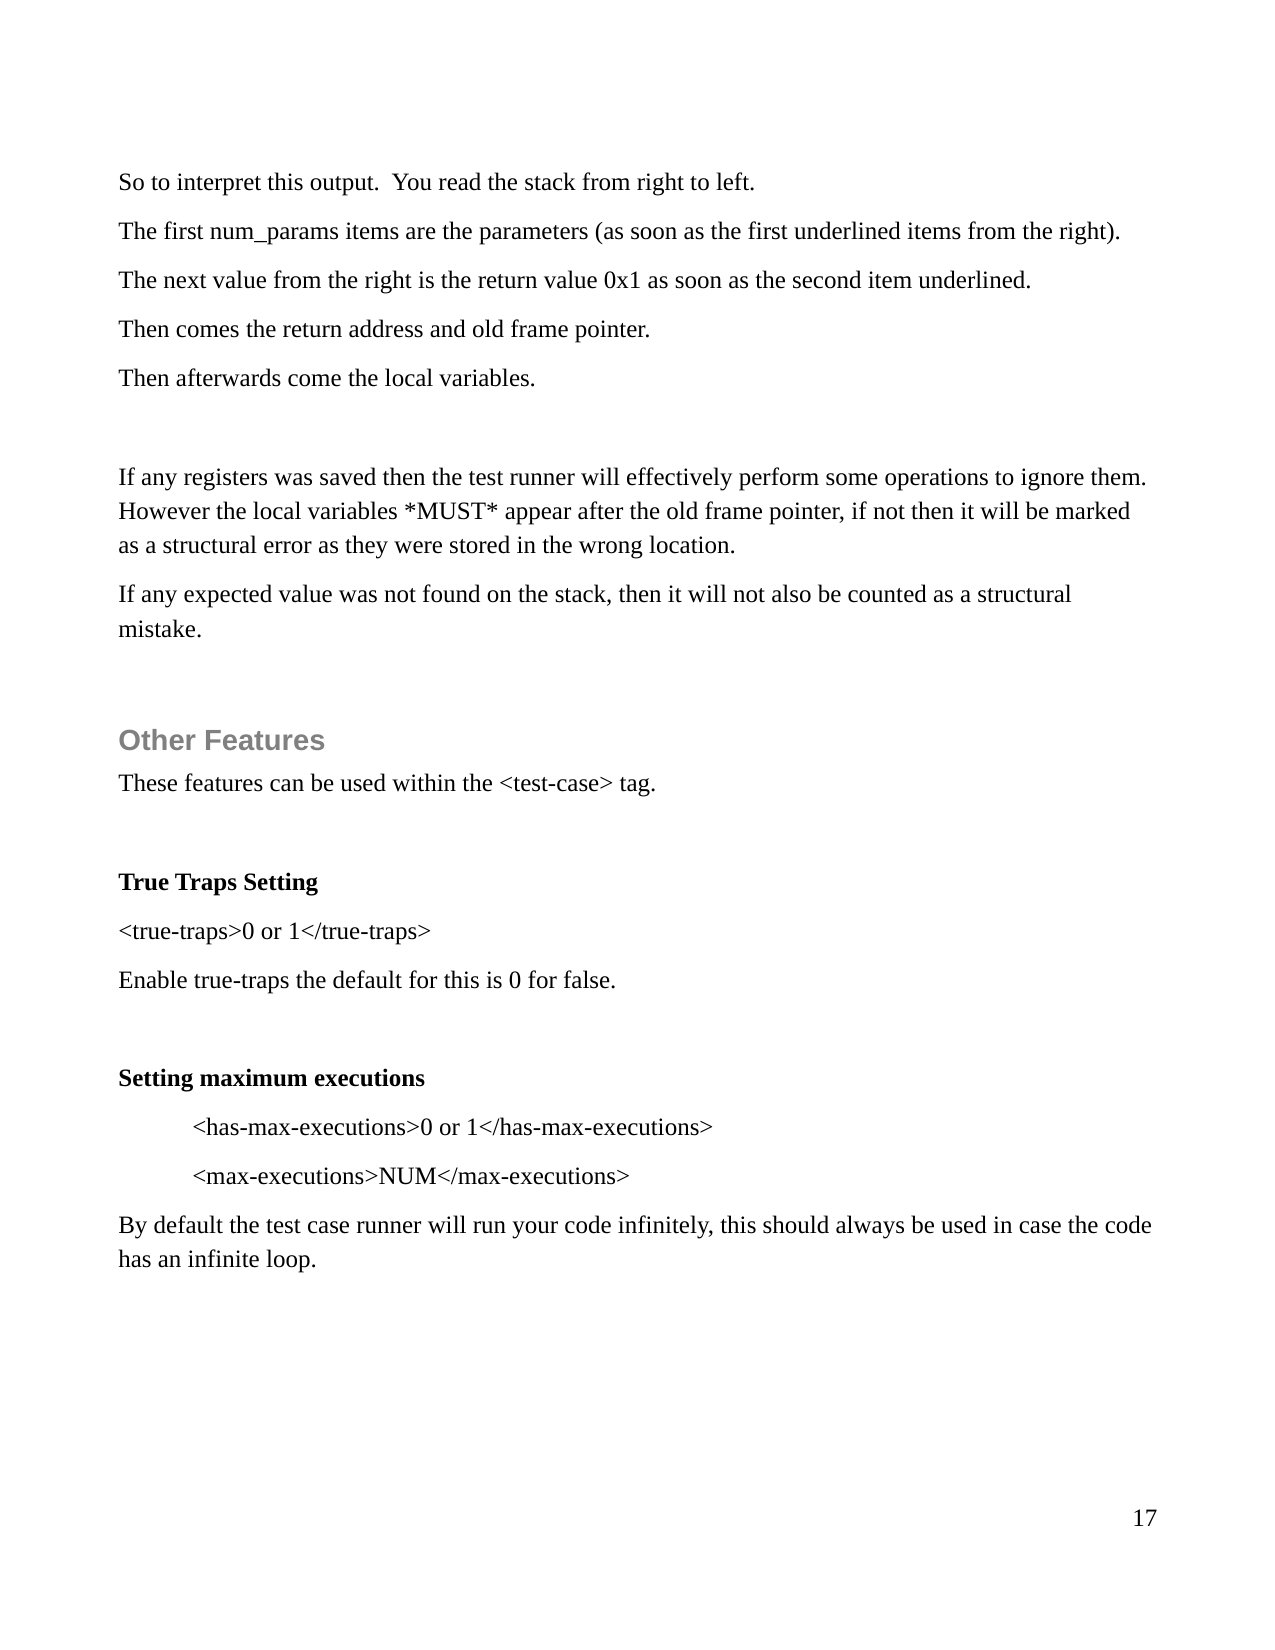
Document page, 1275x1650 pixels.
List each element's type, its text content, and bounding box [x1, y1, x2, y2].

text Enable true-traps the default for this is 0 for false. [118, 965, 1157, 993]
text <true-traps>0 or 1</true-traps> [118, 916, 1157, 944]
text So to interpret this output. You read the stack from right to left. [118, 167, 1157, 196]
text The next value from the right is the return value 0x1 as soon as the second item underlined. [118, 265, 1157, 294]
text Setting maximum executions [118, 1063, 1157, 1092]
text True Traps Setting [118, 867, 1157, 895]
text Then afterwards come the local variables. [118, 363, 1157, 392]
text The first num_params items are the parameters (as soon as the first underlined items from the right). [118, 216, 1157, 245]
text By default the test case runner will run your code infinitely, this should always be used in case the code has an infinite loop. [118, 1210, 1157, 1273]
text If any expected value was not found on the stack, then it will not also be counted as a structural mistake. [118, 579, 1157, 643]
text <max-executions>NUM</max-executions> [118, 1161, 1157, 1190]
text <has-max-executions>0 or 1</has-max-executions> [118, 1112, 1157, 1141]
subtitle Other Features [118, 722, 1157, 756]
text Then comes the return address and old frame pointer. [118, 314, 1157, 343]
text These features can be used within the <test-case> tag. [118, 768, 1157, 797]
text If any registers was saved then the test runner will effectively perform some operations to ignore them. However the local variables *MUST* appear after the old frame pointer, if not then it will be marked as a structural error as they were stored in the wrong location. [118, 462, 1157, 559]
